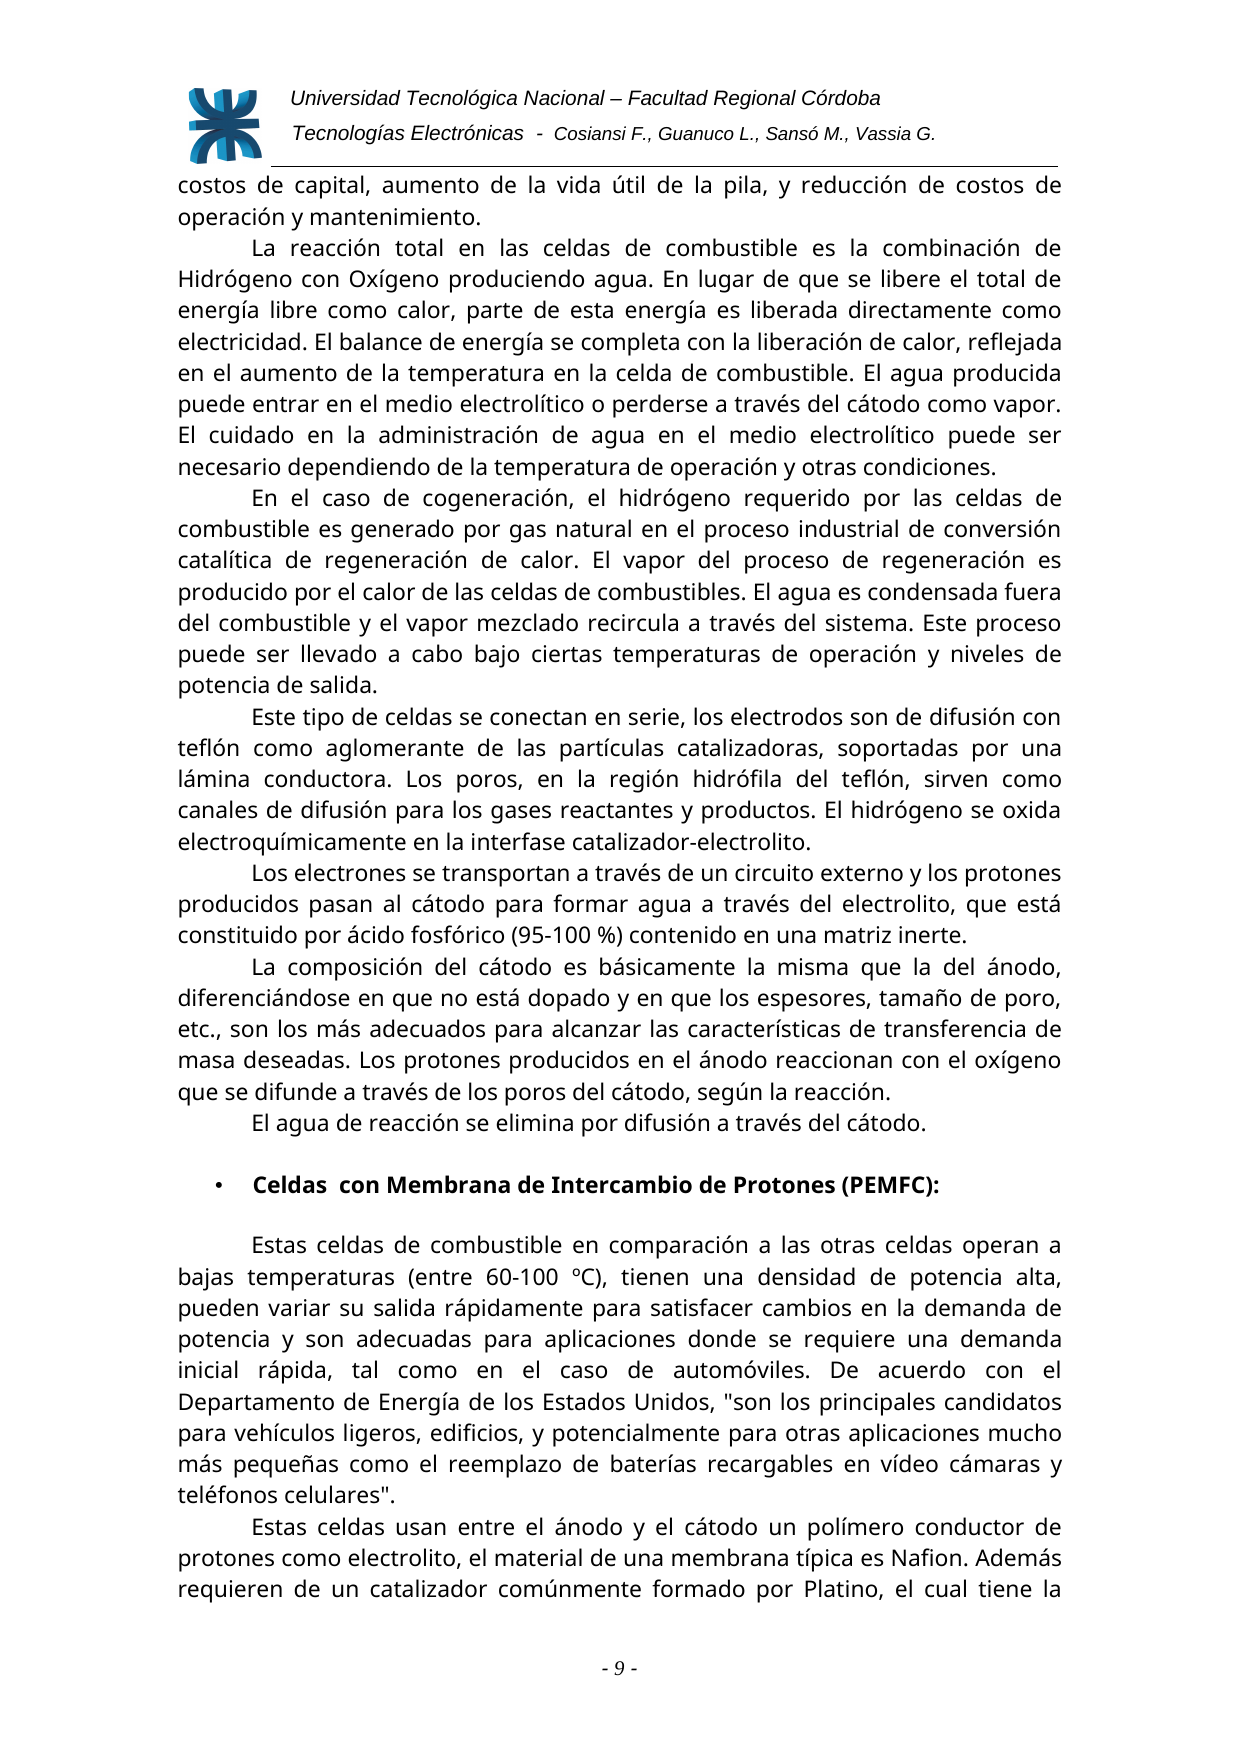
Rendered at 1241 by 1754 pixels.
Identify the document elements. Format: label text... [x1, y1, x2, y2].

text Estas celdas de combustible en comparación a las otras celdas operan a bajas temperaturas (entre 60-100 ºC), tienen una densidad de potencia alta, pueden variar su salida rápidamente para satisfacer cambios en la demanda de potencia y son adecuadas para aplicaciones donde se requiere una demanda inicial rápida, tal como en el caso de automóviles. De acuerdo con el Departamento de Energía de los Estados Unidos, "son los principales candidatos para vehículos ligeros, edificios, y potencialmente para otras aplicaciones mucho más pequeñas como el reemplazo de baterías recargables en vídeo cámaras y teléfonos celulares". [177, 1229, 1063, 1511]
text En el caso de cogeneración, el hidrógeno requerido por las celdas de combustible es generado por gas natural en el proceso industrial de conversión catalítica de regeneración de calor. El vapor del proceso de regeneración es producido por el calor de las celdas de combustibles. El agua es condensada fuera del combustible y el vapor mezclado recircula a través del sistema. Este proceso puede ser llevado a cabo bajo ciertas temperaturas de operación y niveles de potencia de salida. [177, 482, 1063, 701]
picture [188, 88, 262, 164]
text costos de capital, aumento de la vida útil de la pila, y reducción de costos de operación y mantenimiento. [177, 169, 1063, 232]
text Este tipo de celdas se conectan en serie, los electrodos son de difusión con teflón como aglomerante de las partículas catalizadoras, soportadas por una lámina conductora. Los poros, en la región hidrófila del teflón, sirven como canales de difusión para los gases reactantes y productos. El hidrógeno se oxida electroquímicamente en la interfase catalizador-electrolito. [177, 701, 1063, 857]
list Celdas con Membrana de Intercambio de Protones (PEMFC): [215, 1169, 1063, 1201]
text Los electrones se transportan a través de un circuito externo y los protones producidos pasan al cátodo para formar agua a través del electrolito, que está constituido por ácido fosfórico (95-100 %) contenido en una matriz inerte. [177, 857, 1063, 951]
text Estas celdas usan entre el ánodo y el cátodo un polímero conductor de protones como electrolito, el material de una membrana típica es Nafion. Además requieren de un catalizador comúnmente formado por Platino, el cual tiene la [177, 1511, 1063, 1604]
text La composición del cátodo es básicamente la misma que la del ánodo, diferenciándose en que no está dopado y en que los espesores, tamaño de poro, etc., son los más adecuados para alcanzar las características de transferencia de masa deseadas. Los protones producidos en el ánodo reaccionan con el oxígeno que se difunde a través de los poros del cátodo, según la reacción. [177, 951, 1063, 1107]
text La reacción total en las celdas de combustible es la combinación de Hidrógeno con Oxígeno produciendo agua. En lugar de que se libere el total de energía libre como calor, parte de esta energía es liberada directamente como electricidad. El balance de energía se completa con la liberación de calor, reflejada en el aumento de la temperatura en la celda de combustible. El agua producida puede entrar en el medio electrolítico o perderse a través del cátodo como vapor. El cuidado en la administración de agua en el medio electrolítico puede ser necesario dependiendo de la temperatura de operación y otras condiciones. [177, 232, 1063, 482]
text El agua de reacción se elimina por difusión a través del cátodo. [177, 1107, 1063, 1138]
